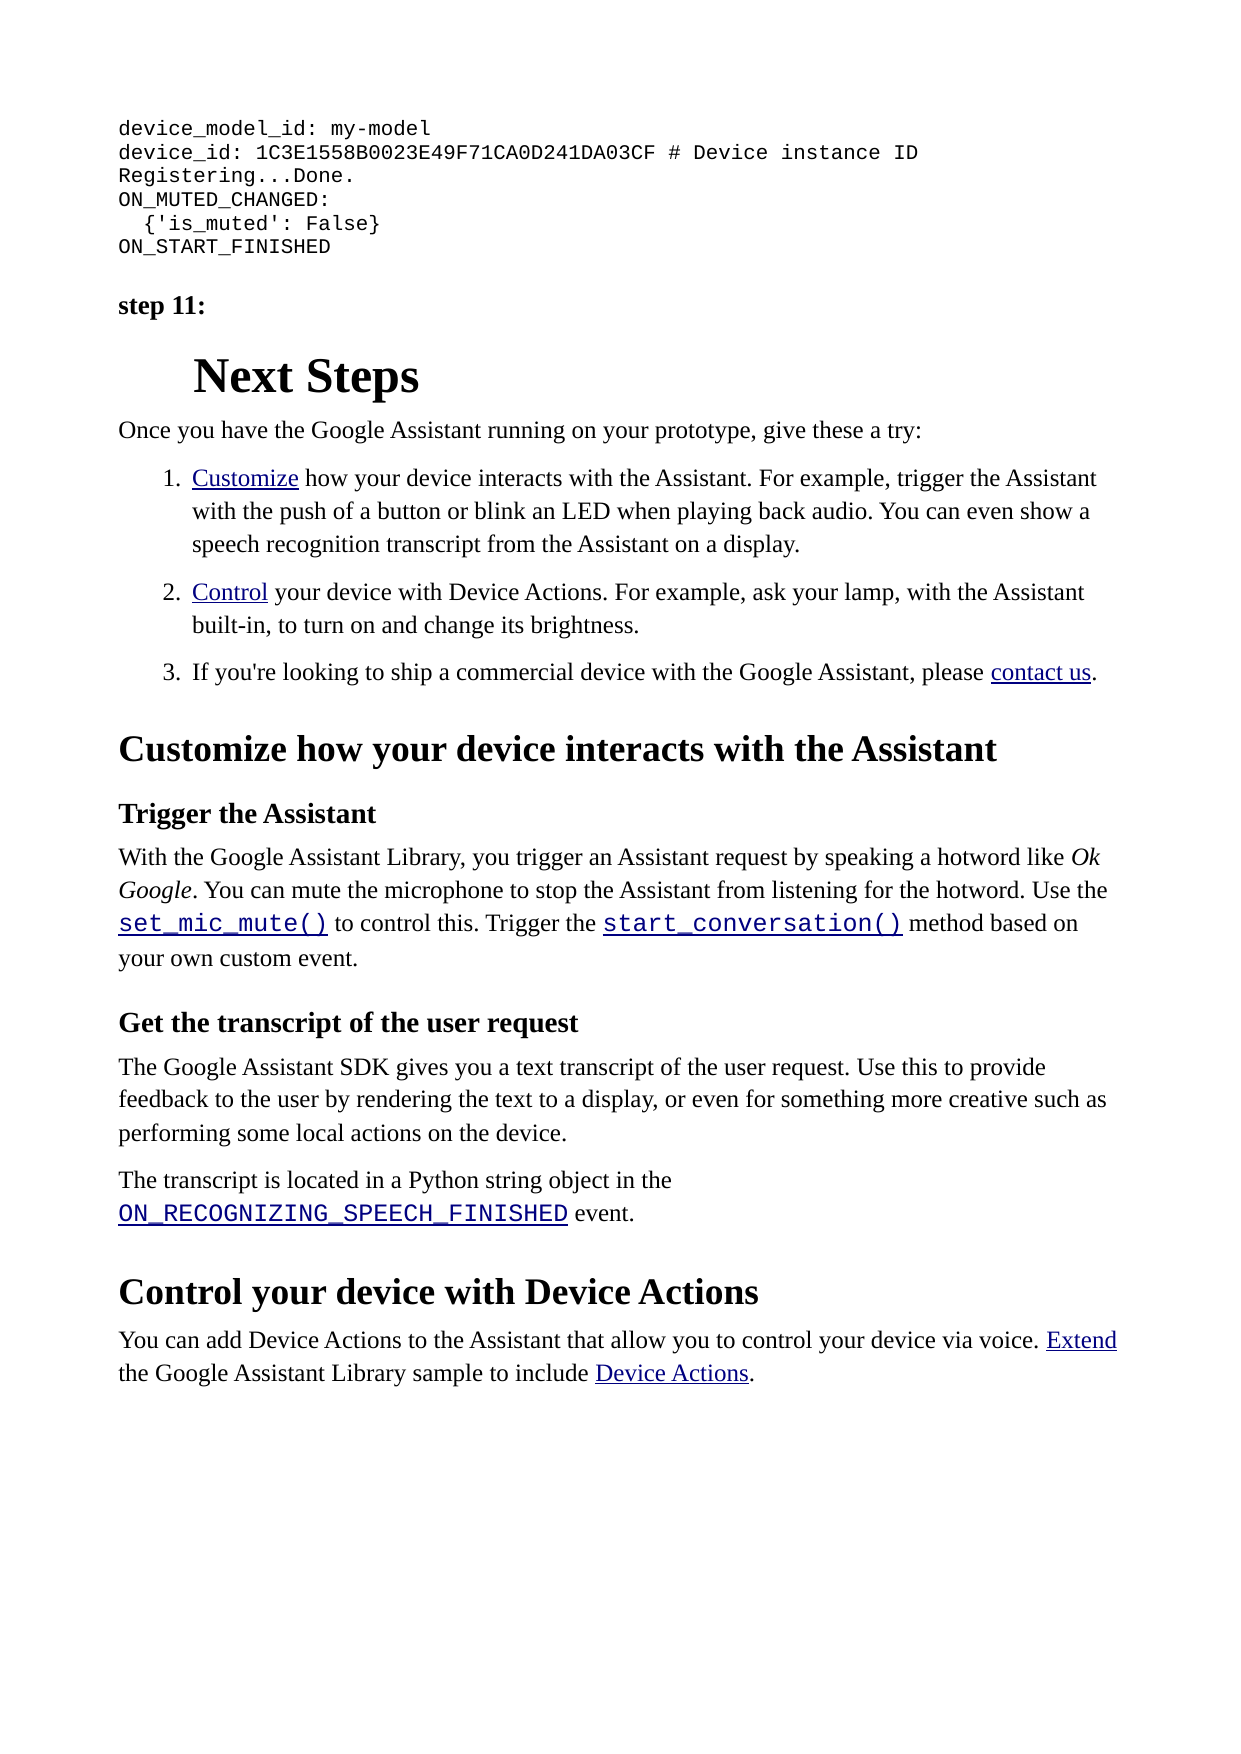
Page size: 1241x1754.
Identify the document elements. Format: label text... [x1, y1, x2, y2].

text The Google Assistant SDK gives you a text transcript of the user request. Use this to provide feedback to the user by rendering the text to a display, or even for something more creative such as performing some local actions on the device. [118, 1052, 1122, 1146]
list Control your device with Device Actions. For example, ask your lamp, with the Assistant built-in, to turn on and change its brightness. [162, 577, 1122, 639]
text device_id: 1C3E1558B0023E49F71CA0D241DA03CF # Device instance ID [118, 142, 1122, 165]
text With the Google Assistant Library, you trigger an Assistant request by speaking a hotword like Ok Google. You can mute the microphone to stop the Assistant from listening for the hotword. Use the set_mic_mute() to control this. Trigger the start_conversation() method based on your own custom event. [118, 842, 1122, 972]
list Customize how your device interacts with the Assistant. For example, trigger the Assistant with the push of a button or blink an LED when playing back audio. You can even show a speech recognition transcript from the Assistant on a display. [162, 463, 1122, 558]
subtitle Get the transcript of the user request [118, 1006, 1122, 1039]
list If you're looking to ship a commercial device with the Google Assistant, please contact us. [162, 657, 1122, 686]
text ON_START_FINISHED [118, 236, 1122, 260]
subtitle Control your device with Device Actions [118, 1269, 1122, 1312]
subtitle Trigger the Assistant [118, 796, 1122, 830]
text step 11: [118, 289, 1122, 321]
text ON_MUTED_CHANGED: [118, 189, 1122, 213]
text Once you have the Google Assistant running on your prototype, give these a try: [118, 416, 1122, 444]
text Registering...Done. [118, 165, 1122, 189]
text You can add Device Actions to the Assistant that allow you to control your device via voice. Extend the Google Assistant Library sample to include Device Actions. [118, 1325, 1122, 1386]
subtitle Next Steps [164, 346, 1122, 403]
subtitle Customize how your device interacts with the Assistant [118, 726, 1122, 769]
text device_model_id: my-model [118, 118, 1122, 142]
text The transcript is located in a Python string object in the ON_RECOGNIZING_SPEECH_FINISHED event. [118, 1165, 1122, 1229]
text {'is_muted': False} [118, 213, 1122, 236]
